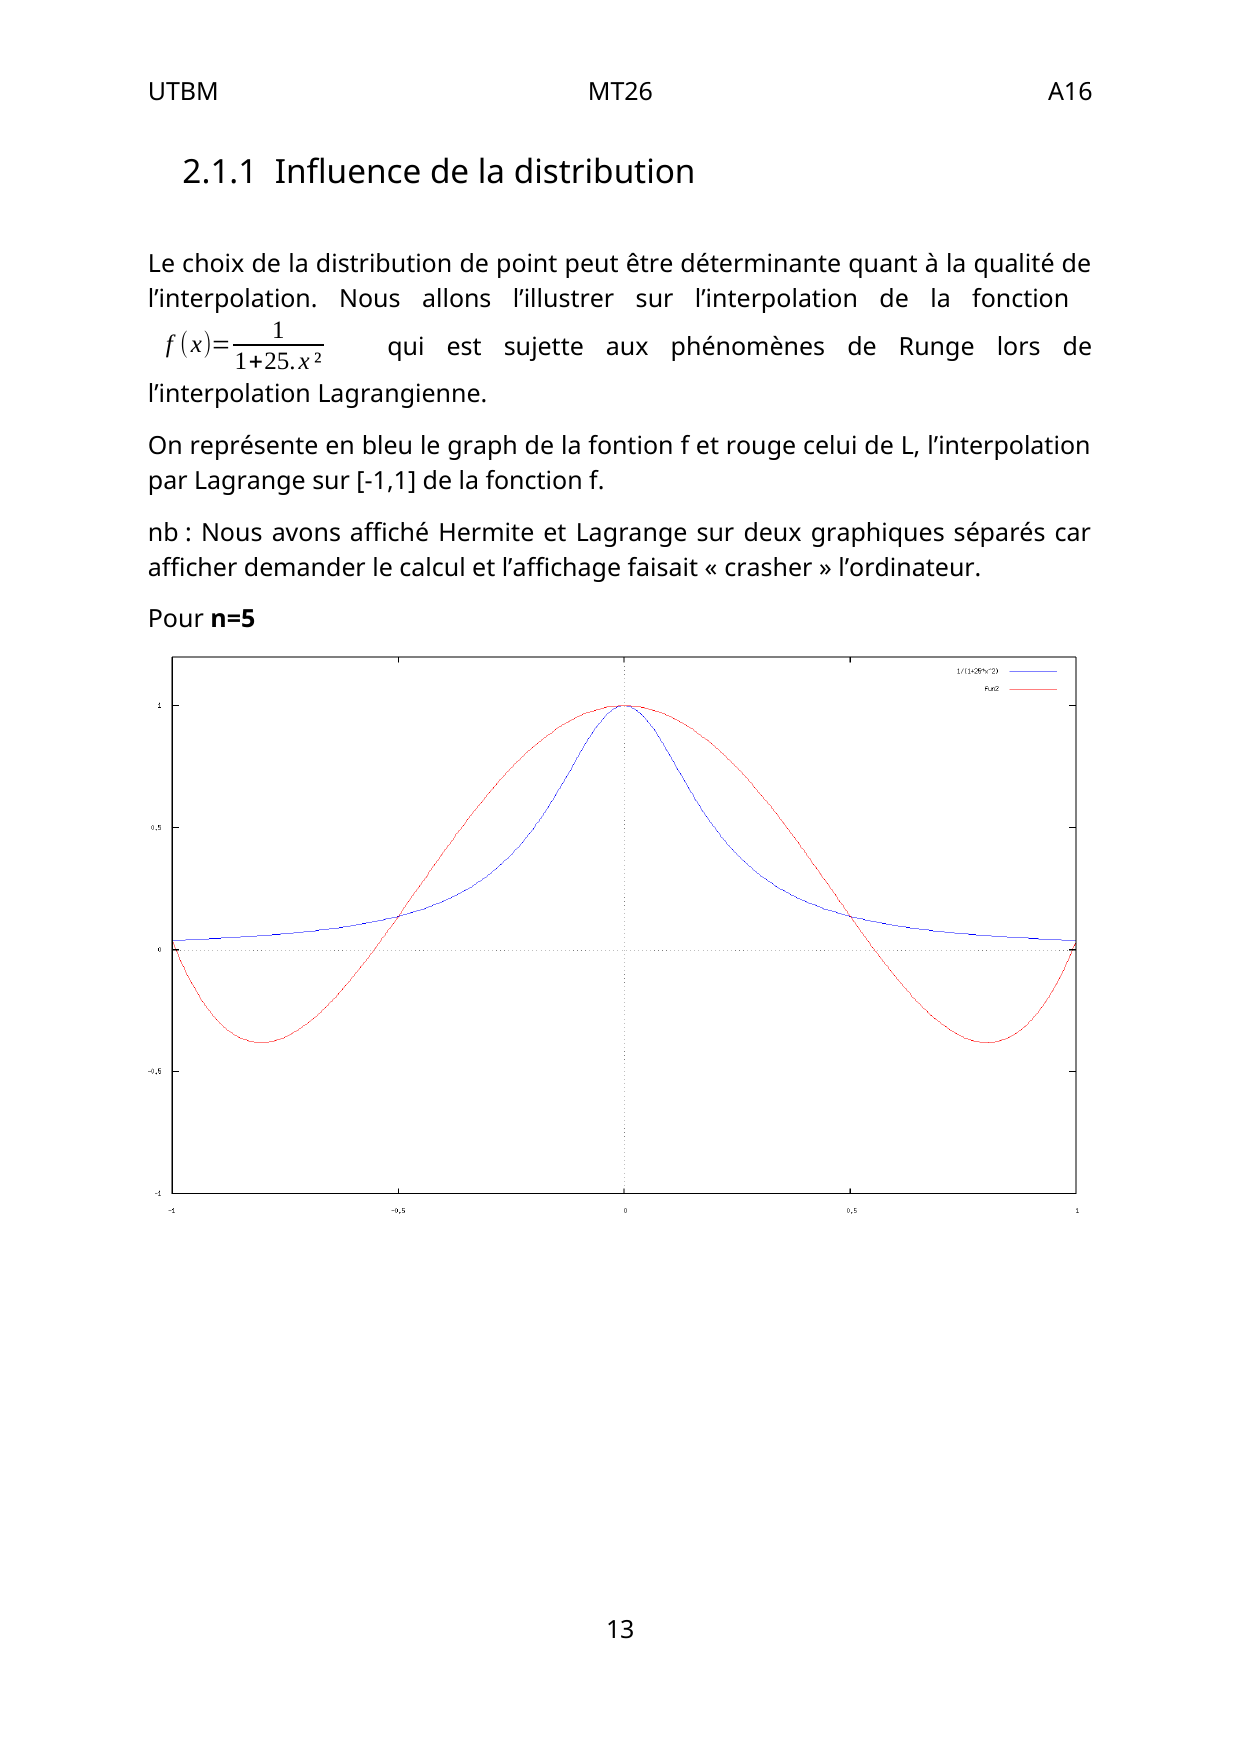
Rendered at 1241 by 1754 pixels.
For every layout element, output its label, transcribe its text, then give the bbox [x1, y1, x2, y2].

text nb : Nous avons affiché Hermite et Lagrange sur deux graphiques séparés car afficher demander le calcul et l’affichage faisait « crasher » l’ordinateur. [148, 514, 1092, 583]
text Le choix de la distribution de point peut être déterminante quant à la qualité de l’interpolation. Nous allons l’illustrer sur l’interpolation de la fonction qui est sujette aux phénomènes de Runge lors de l’interpolation Lagrangienne. [148, 246, 1092, 410]
text Pour n=5 [148, 601, 1092, 635]
text On représente en bleu le graph de la fontion f et rouge celui de L, l’interpolation par Lagrange sur [-1,1] de la fonction f. [148, 428, 1092, 497]
picture [147, 652, 1093, 1224]
subtitle 2.1.1 Influence de la distribution [148, 148, 1092, 193]
